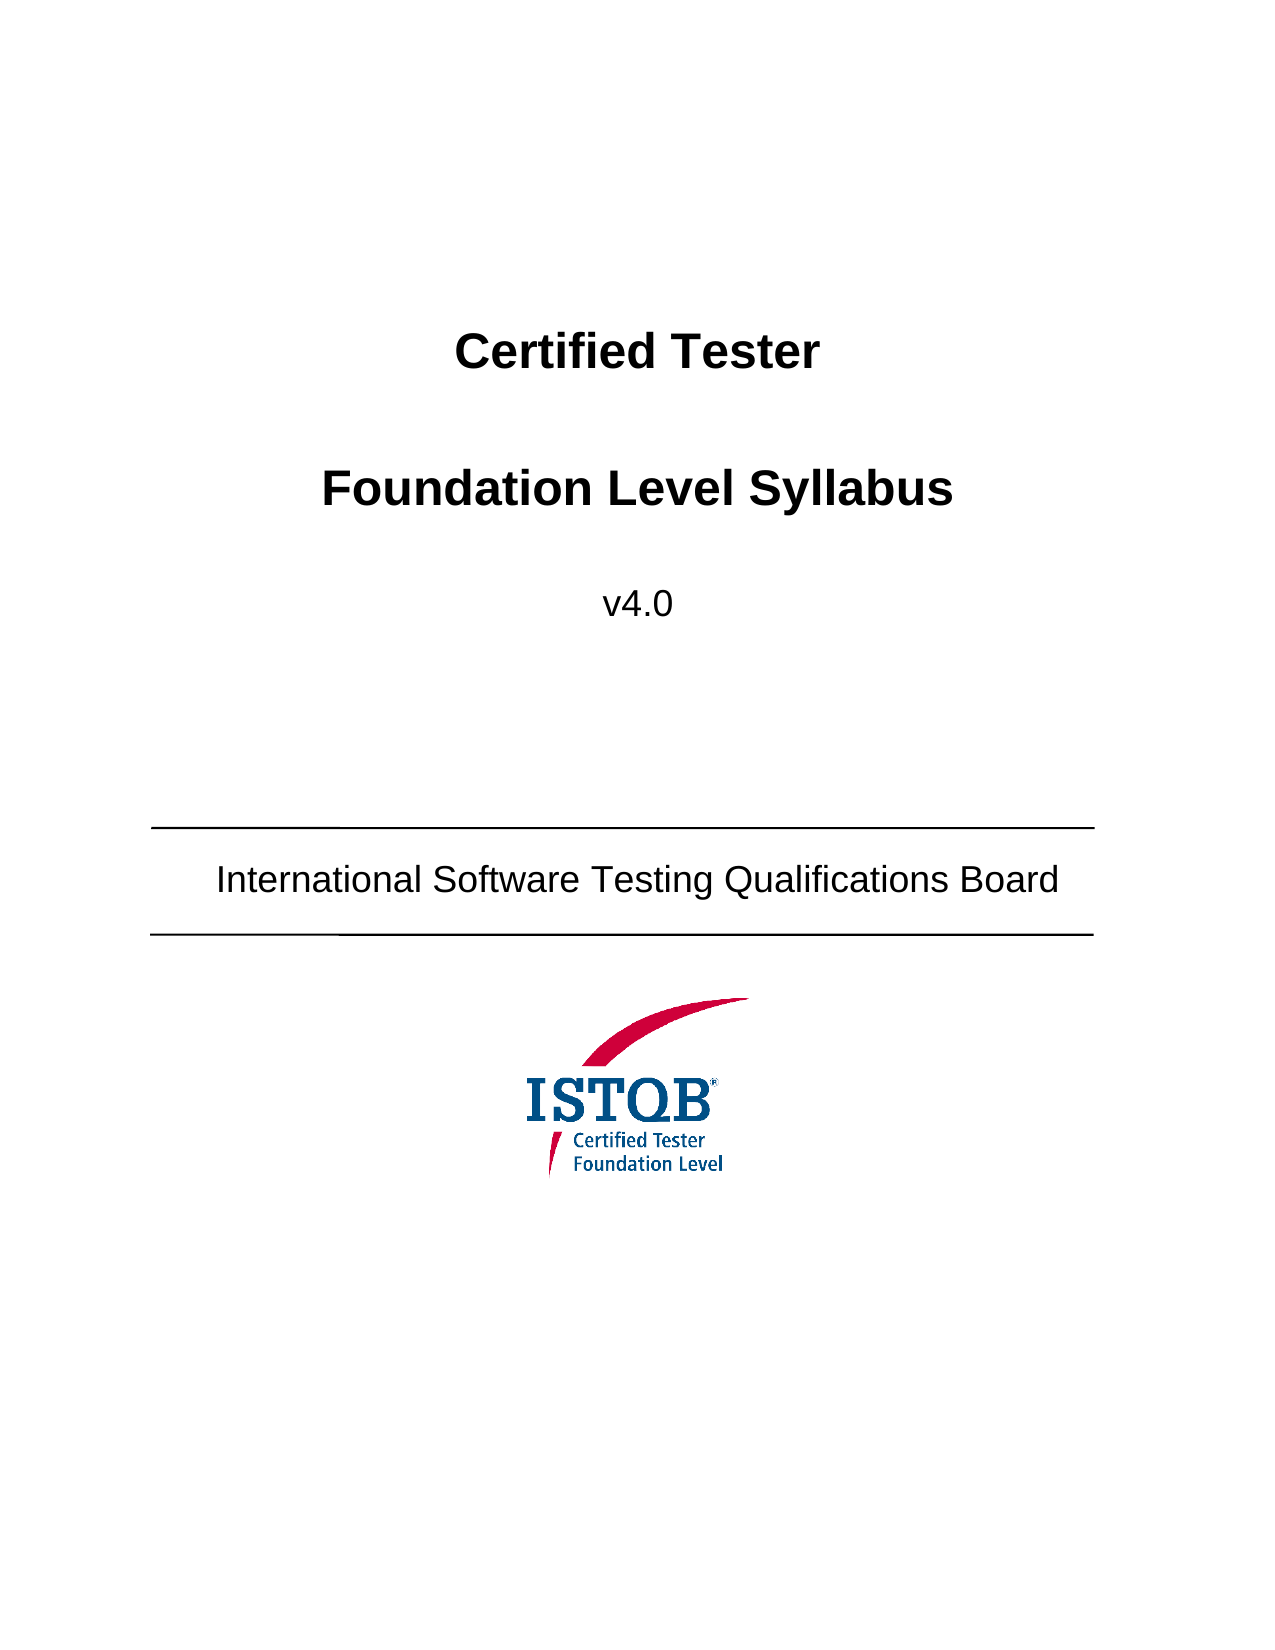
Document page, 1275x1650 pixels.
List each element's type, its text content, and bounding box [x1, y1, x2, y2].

text International Software Testing Qualifications Board [148, 857, 1127, 900]
title Certified Tester [148, 322, 1127, 379]
picture [527, 998, 749, 1179]
title Foundation Level Syllabus [148, 458, 1128, 516]
text v4.0 [148, 581, 1128, 624]
